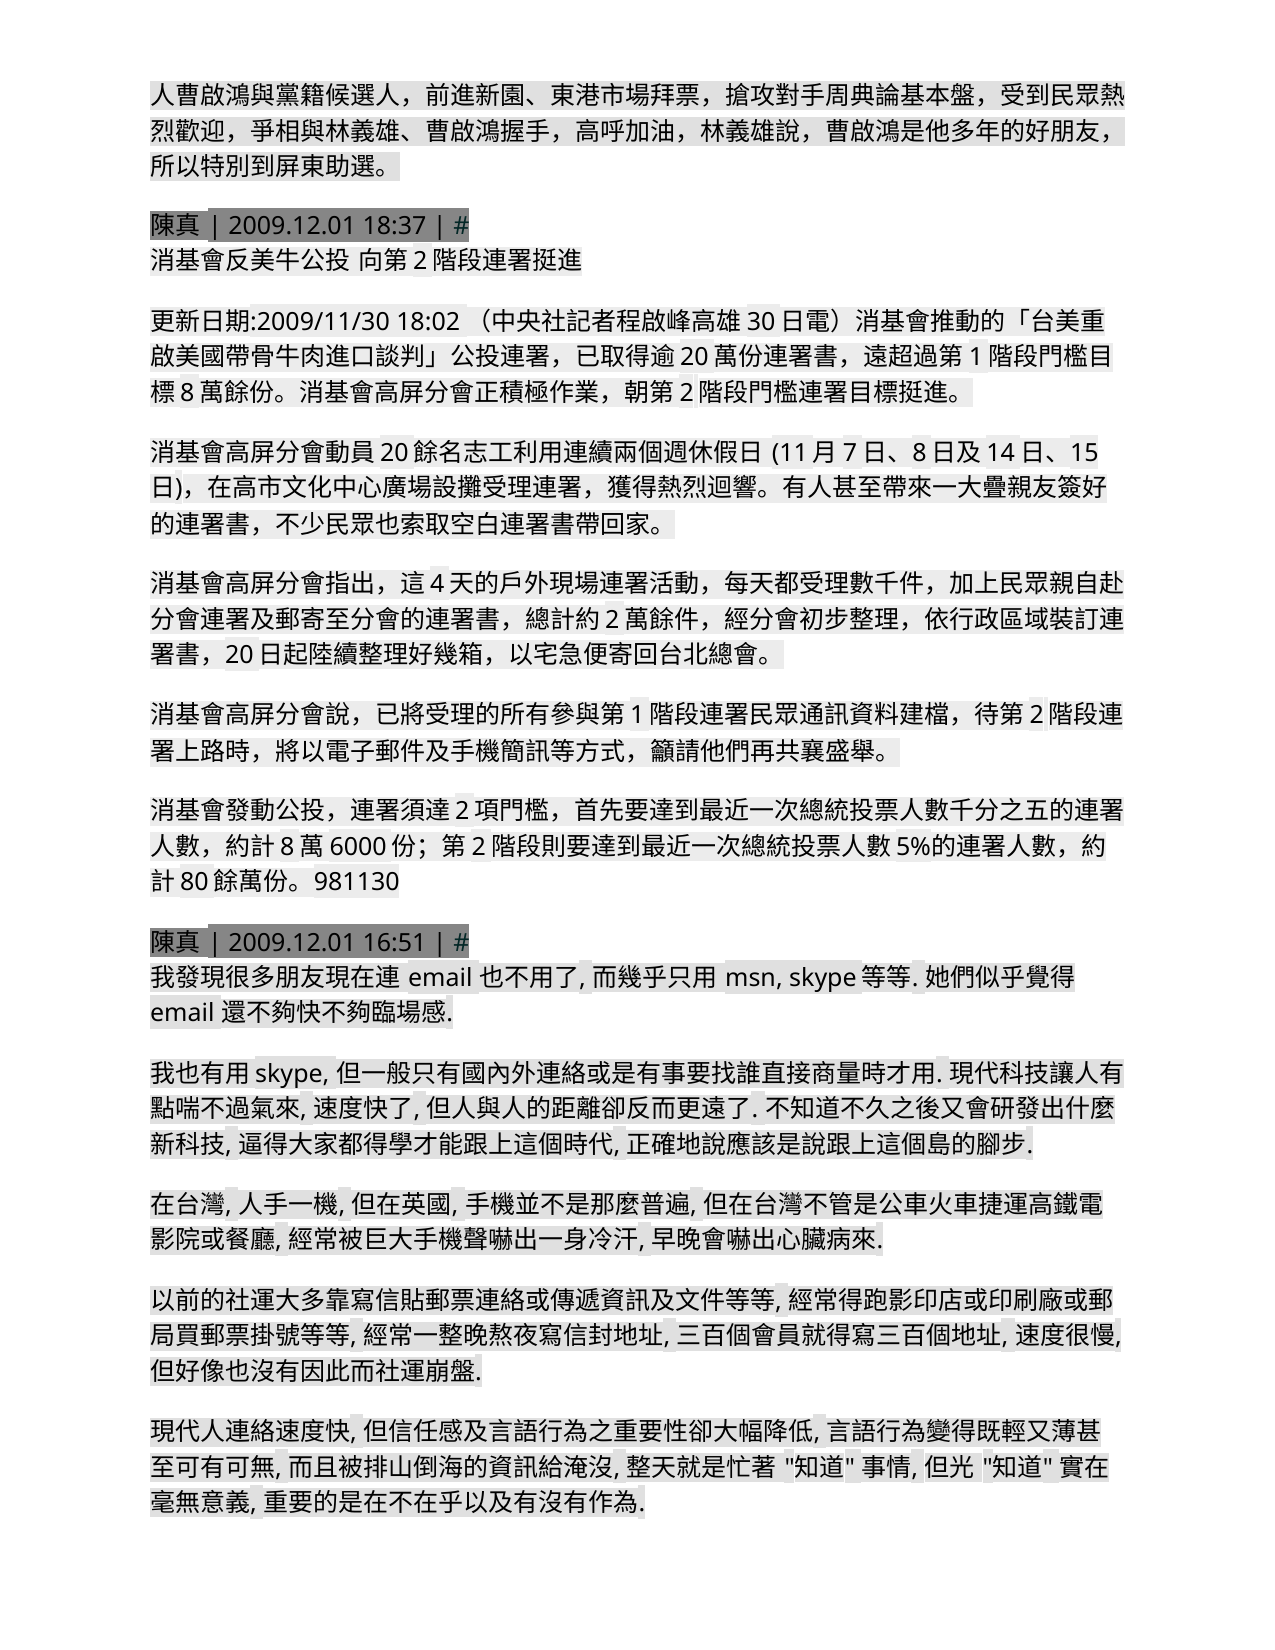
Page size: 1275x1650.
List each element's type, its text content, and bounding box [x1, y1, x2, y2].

text 消基會高屏分會指出，這4天的戶外現場連署活動，每天都受理數千件，加上民眾親自赴分會連署及郵寄至分會的連署書，總計約2萬餘件，經分會初步整理，依行政區域裝訂連署書，20日起陸續整理好幾箱，以宅急便寄回台北總會。 [150, 564, 1125, 671]
text 陳真 | 2009.12.01 18:37 | # [150, 206, 1125, 242]
text 消基會高屏分會說，已將受理的所有參與第1階段連署民眾通訊資料建檔，待第2階段連署上路時，將以電子郵件及手機簡訊等方式，籲請他們再共襄盛舉。 [150, 696, 1125, 767]
text 以前的社運大多靠寫信貼郵票連絡或傳遞資訊及文件等等, 經常得跑影印店或印刷廠或郵局買郵票掛號等等, 經常一整晚熬夜寫信封地址, 三百個會員就得寫三百個地址, 速度很慢, 但好像也沒有因此而社運崩盤. [150, 1281, 1125, 1387]
text 更新日期:2009/11/30 18:02 （中央社記者程啟峰高雄30日電）消基會推動的「台美重啟美國帶骨牛肉進口談判」公投連署，已取得逾20萬份連署書，遠超過第1階段門檻目標8萬餘份。消基會高屏分會正積極作業，朝第2階段門檻連署目標挺進。 [150, 302, 1125, 408]
text 我也有用skype, 但一般只有國內外連絡或是有事要找誰直接商量時才用. 現代科技讓人有點喘不過氣來, 速度快了, 但人與人的距離卻反而更遠了. 不知道不久之後又會研發出什麼新科技, 逼得大家都得學才能跟上這個時代, 正確地說應該是說跟上這個島的腳步. [150, 1054, 1125, 1160]
text 在台灣, 人手一機, 但在英國, 手機並不是那麼普遍, 但在台灣不管是公車火車捷運高鐵電影院或餐廳, 經常被巨大手機聲嚇出一身冷汗, 早晚會嚇出心臟病來. [150, 1185, 1125, 1256]
text 陳真 | 2009.12.01 16:51 | # [150, 923, 1125, 958]
text 現代人連絡速度快, 但信任感及言語行為之重要性卻大幅降低, 言語行為變得既輕又薄甚至可有可無, 而且被排山倒海的資訊給淹沒, 整天就是忙著 "知道" 事情, 但光 "知道" 實在毫無意義, 重要的是在不在乎以及有沒有作為. [150, 1412, 1125, 1519]
text 人曹啟鴻與黨籍候選人，前進新園、東港市場拜票，搶攻對手周典論基本盤，受到民眾熱烈歡迎，爭相與林義雄、曹啟鴻握手，高呼加油，林義雄說，曹啟鴻是他多年的好朋友，所以特別到屏東助選。 [150, 75, 1125, 181]
text 消基會高屏分會動員20餘名志工利用連續兩個週休假日 (11月7日、8日及14日、15日)，在高市文化中心廣場設攤受理連署，獲得熱烈迴響。有人甚至帶來一大疊親友簽好的連署書，不少民眾也索取空白連署書帶回家。 [150, 433, 1125, 539]
text 我發現很多朋友現在連 email 也不用了, 而幾乎只用 msn, skype等等. 她們似乎覺得email 還不夠快不夠臨場感. [150, 958, 1125, 1029]
text 消基會發動公投，連署須達2項門檻，首先要達到最近一次總統投票人數千分之五的連署人數，約計8萬6000份；第2階段則要達到最近一次總統投票人數5%的連署人數，約計80餘萬份。981130 [150, 792, 1125, 898]
text 消基會反美牛公投 向第2階段連署挺進 [150, 242, 1125, 277]
